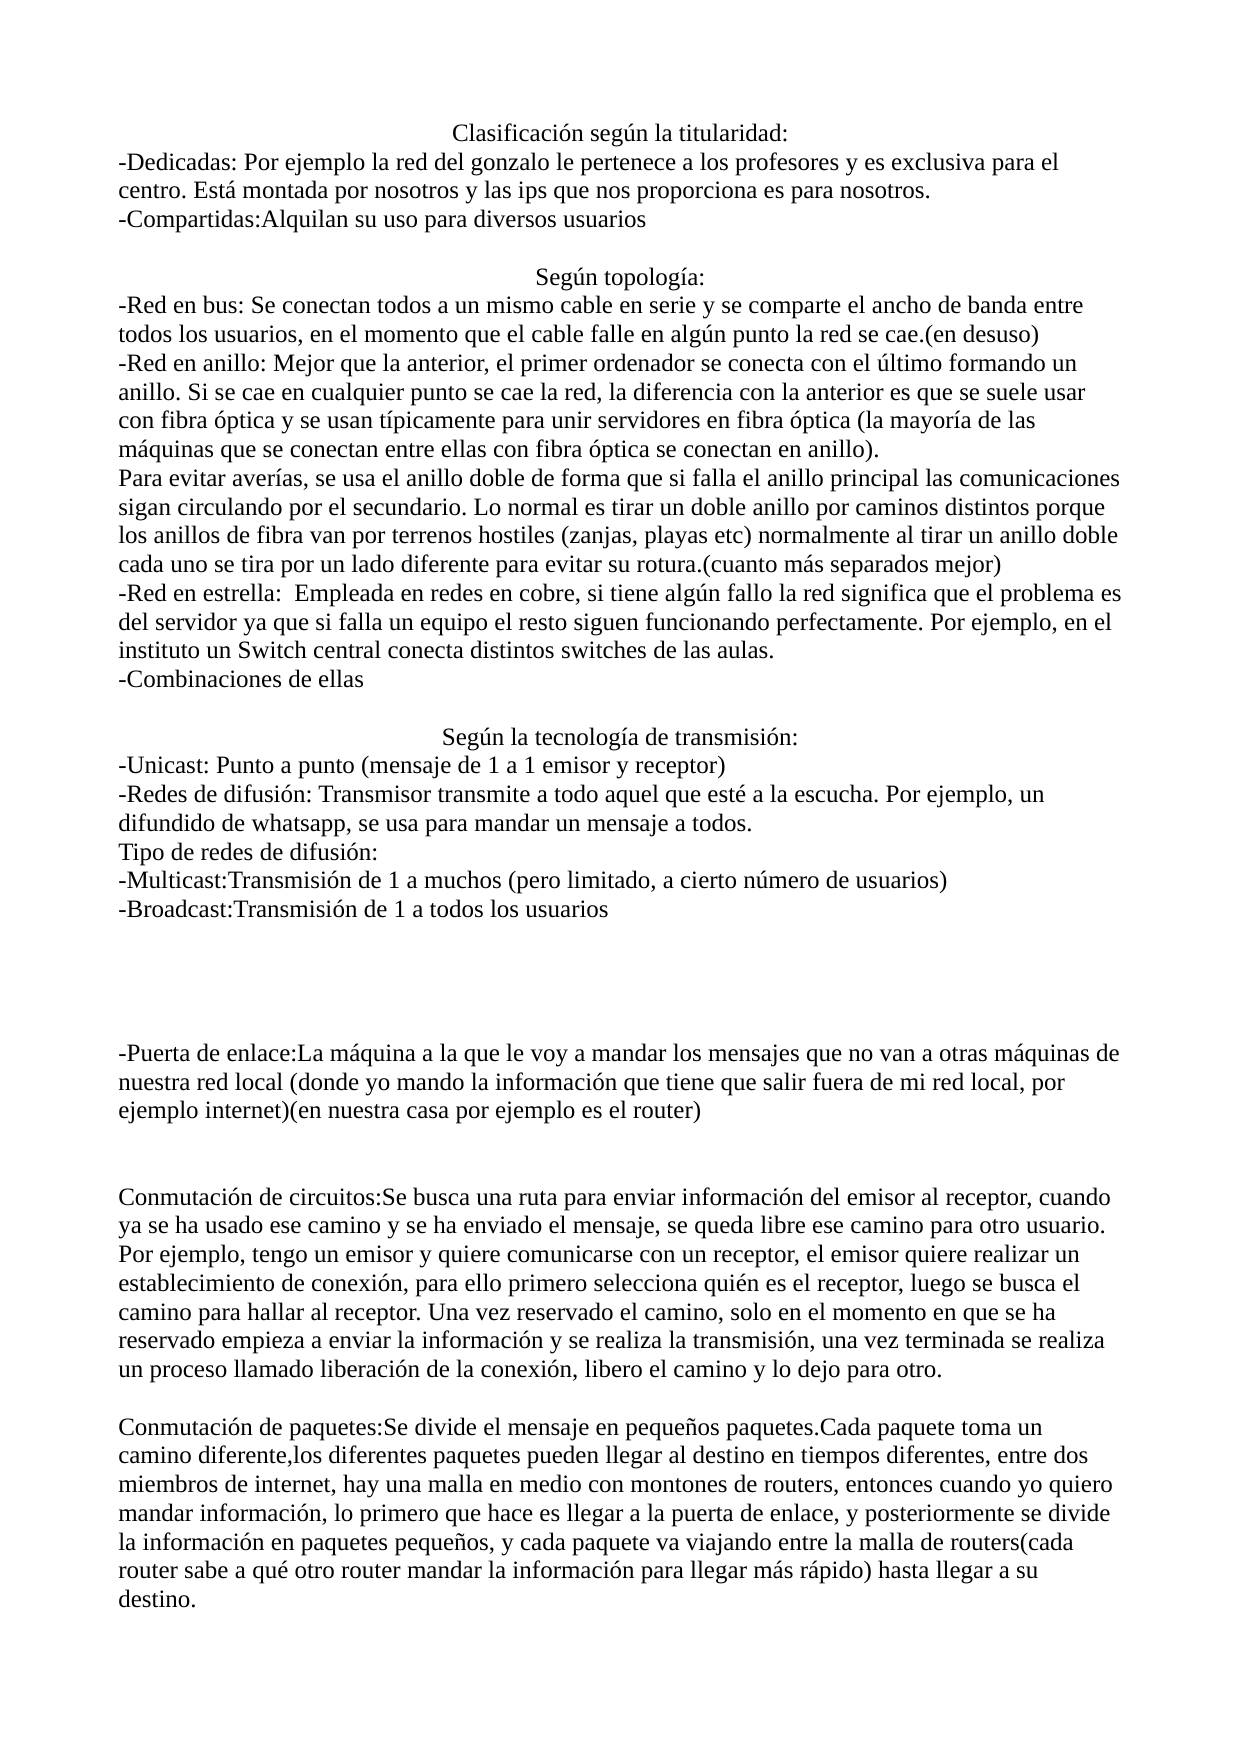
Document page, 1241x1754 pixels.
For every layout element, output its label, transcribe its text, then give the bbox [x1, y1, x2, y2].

text -Multicast:Transmisión de 1 a muchos (pero limitado, a cierto número de usuarios) [118, 866, 1122, 894]
text Por ejemplo, tengo un emisor y quiere comunicarse con un receptor, el emisor quiere realizar un establecimiento de conexión, para ello primero selecciona quién es el receptor, luego se busca el camino para hallar al receptor. Una vez reservado el camino, solo en el momento en que se ha reservado empieza a enviar la información y se realiza la transmisión, una vez terminada se realiza un proceso llamado liberación de la conexión, libero el camino y lo dejo para otro. [118, 1239, 1122, 1383]
text -Red en anillo: Mejor que la anterior, el primer ordenador se conecta con el último formando un anillo. Si se cae en cualquier punto se cae la red, la diferencia con la anterior es que se suele usar con fibra óptica y se usan típicamente para unir servidores en fibra óptica (la mayoría de las máquinas que se conectan entre ellas con fibra óptica se conectan en anillo). [118, 348, 1122, 463]
text Según la tecnología de transmisión: [118, 722, 1122, 751]
text -Puerta de enlace:La máquina a la que le voy a mandar los mensajes que no van a otras máquinas de nuestra red local (donde yo mando la información que tiene que salir fuera de mi red local, por ejemplo internet)(en nuestra casa por ejemplo es el router) [118, 1038, 1122, 1124]
text Según topología: [118, 262, 1122, 291]
text Clasificación según la titularidad: [118, 118, 1122, 147]
text -Red en bus: Se conectan todos a un mismo cable en serie y se comparte el ancho de banda entre todos los usuarios, en el momento que el cable falle en algún punto la red se cae.(en desuso) [118, 291, 1122, 348]
text Conmutación de circuitos:Se busca una ruta para enviar información del emisor al receptor, cuando ya se ha usado ese camino y se ha enviado el mensaje, se queda libre ese camino para otro usuario. [118, 1182, 1122, 1239]
text Para evitar averías, se usa el anillo doble de forma que si falla el anillo principal las comunicaciones sigan circulando por el secundario. Lo normal es tirar un doble anillo por caminos distintos porque los anillos de fibra van por terrenos hostiles (zanjas, playas etc) normalmente al tirar un anillo doble cada uno se tira por un lado diferente para evitar su rotura.(cuanto más separados mejor) [118, 463, 1122, 578]
text Tipo de redes de difusión: [118, 837, 1122, 866]
text -Unicast: Punto a punto (mensaje de 1 a 1 emisor y receptor) [118, 751, 1122, 779]
text -Combinaciones de ellas [118, 664, 1122, 693]
text -Dedicadas: Por ejemplo la red del gonzalo le pertenece a los profesores y es exclusiva para el centro. Está montada por nosotros y las ips que nos proporciona es para nosotros. [118, 147, 1122, 204]
text -Red en estrella: Empleada en redes en cobre, si tiene algún fallo la red significa que el problema es del servidor ya que si falla un equipo el resto siguen funcionando perfectamente. Por ejemplo, en el instituto un Switch central conecta distintos switches de las aulas. [118, 578, 1122, 664]
text -Redes de difusión: Transmisor transmite a todo aquel que esté a la escucha. Por ejemplo, un difundido de whatsapp, se usa para mandar un mensaje a todos. [118, 779, 1122, 837]
text -Compartidas:Alquilan su uso para diversos usuarios [118, 204, 1122, 233]
text -Broadcast:Transmisión de 1 a todos los usuarios [118, 894, 1122, 923]
text Conmutación de paquetes:Se divide el mensaje en pequeños paquetes.Cada paquete toma un camino diferente,los diferentes paquetes pueden llegar al destino en tiempos diferentes, entre dos miembros de internet, hay una malla en medio con montones de routers, entonces cuando yo quiero mandar información, lo primero que hace es llegar a la puerta de enlace, y posteriormente se divide la información en paquetes pequeños, y cada paquete va viajando entre la malla de routers(cada router sabe a qué otro router mandar la información para llegar más rápido) hasta llegar a su destino. [118, 1412, 1122, 1613]
